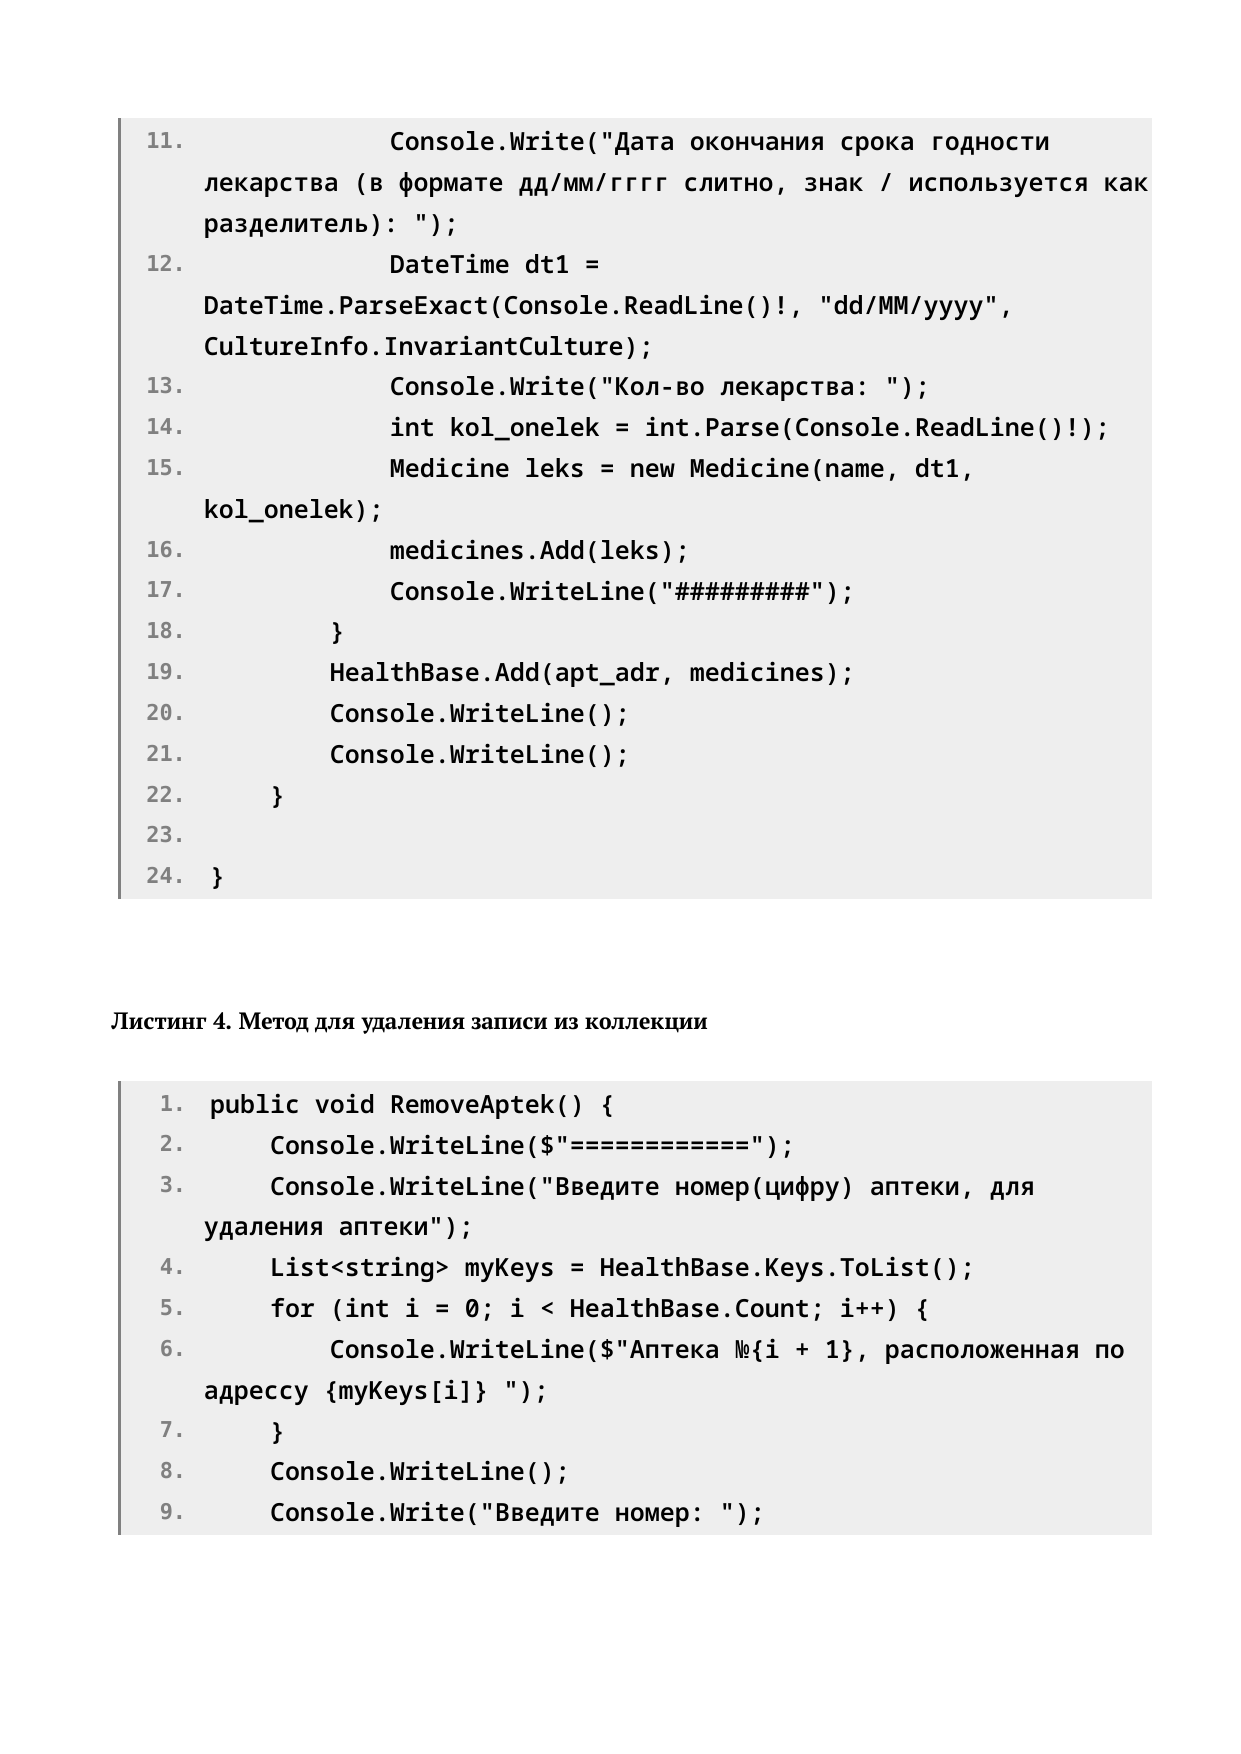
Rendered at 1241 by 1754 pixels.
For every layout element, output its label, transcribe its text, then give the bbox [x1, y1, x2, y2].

list List<string> myKeys = HealthBase.Keys.ToList(); [121, 1244, 1152, 1284]
list } [121, 853, 1152, 899]
list Console.WriteLine("Введите номер(цифру) аптеки, для удаления аптеки"); [121, 1162, 1152, 1243]
list DateTime dt1 = DateTime.ParseExact(Console.ReadLine()!, "dd/MM/yyyy", CultureInfo.InvariantCulture); [121, 241, 1152, 362]
list } [121, 1407, 1152, 1447]
list Console.WriteLine(); [121, 731, 1152, 771]
list Console.WriteLine($"============"); [121, 1121, 1152, 1161]
list } [121, 771, 1152, 811]
list public void RemoveAptek() { [121, 1081, 1152, 1121]
list } [121, 608, 1152, 648]
list HealthBase.Add(apt_adr, medicines); [121, 649, 1152, 689]
list Console.Write("Кол-во лекарства: "); [121, 363, 1152, 403]
list Console.WriteLine("#########"); [121, 567, 1152, 607]
list Console.Write("Введите номер: "); [121, 1489, 1152, 1535]
list Console.WriteLine($"Аптека №{i + 1}, расположенная по адрессу {myKeys[i]} "); [121, 1326, 1152, 1406]
list medicines.Add(leks); [121, 526, 1152, 566]
list Console.WriteLine(); [121, 690, 1152, 730]
list Medicine leks = new Medicine(name, dt1, kol_onelek); [121, 445, 1152, 526]
list Console.Write("Дата окончания срока годности лекарства (в формате дд/мм/гггг слитно, знак / используется как разделитель): "); [121, 118, 1152, 240]
list Console.WriteLine(); [121, 1448, 1152, 1488]
text Листинг 4. Метод для удаления записи из коллекции [110, 1006, 1191, 1035]
list int kol_onelek = int.Parse(Console.ReadLine()!); [121, 404, 1152, 444]
list for (int i = 0; i < HealthBase.Count; i++) { [121, 1285, 1152, 1325]
